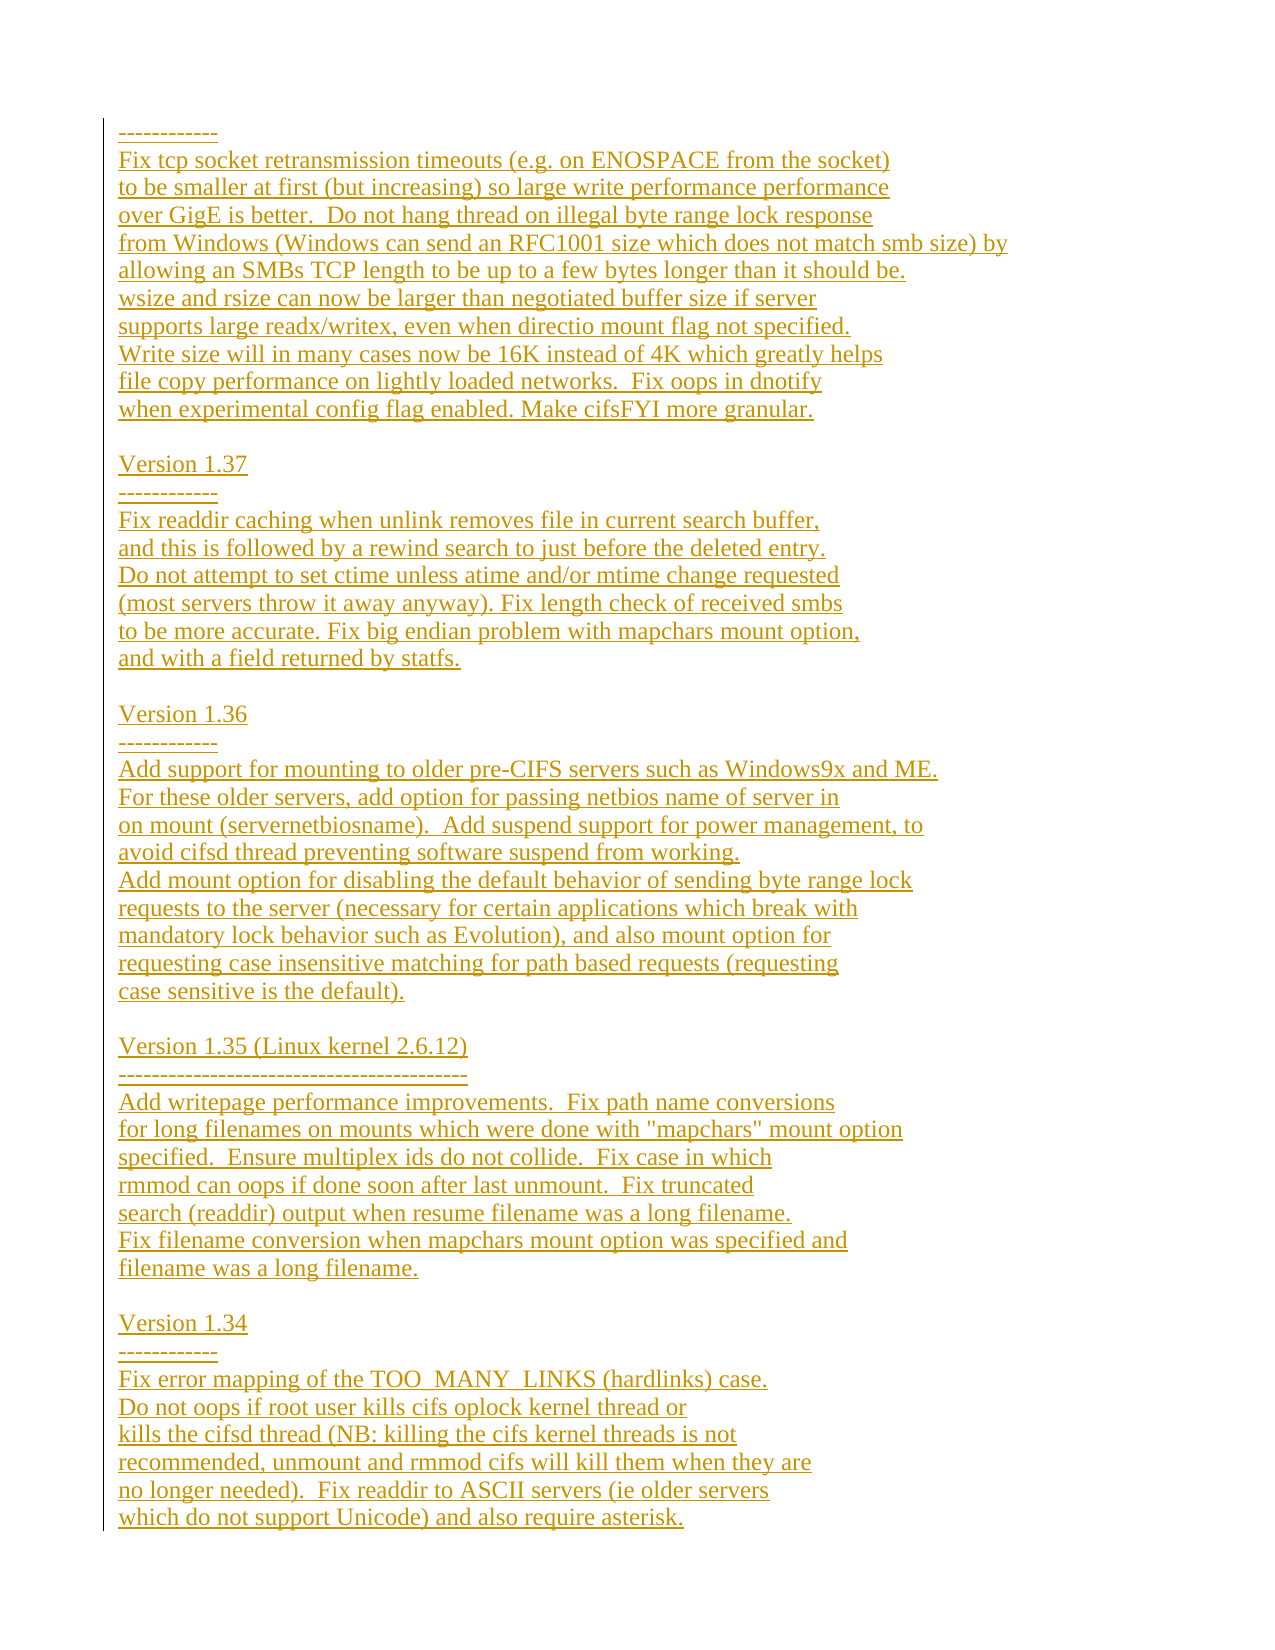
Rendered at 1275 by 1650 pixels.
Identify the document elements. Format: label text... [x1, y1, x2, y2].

text allowing an SMBs TCP length to be up to a few bytes longer than it should be. [118, 257, 1157, 284]
text Fix tcp socket retransmission timeouts (e.g. on ENOSPACE from the socket) [118, 146, 1157, 173]
text for long filenames on mounts which were done with "mapchars" mount option [118, 1116, 1157, 1143]
text case sensitive is the default). [118, 977, 1157, 1005]
text Do not attempt to set ctime unless atime and/or mtime change requested [118, 561, 1157, 589]
text ------------ [118, 728, 1157, 755]
text and this is followed by a rewind search to just before the deleted entry. [118, 534, 1157, 561]
text kills the cifsd thread (NB: killing the cifs kernel threads is not [118, 1420, 1157, 1448]
text search (readdir) output when resume filename was a long filename. [118, 1199, 1157, 1226]
text filename was a long filename. [118, 1254, 1157, 1282]
text when experimental config flag enabled. Make cifsFYI more granular. [118, 395, 1157, 423]
text ------------ [118, 478, 1157, 506]
text and with a field returned by statfs. [118, 644, 1157, 672]
text Version 1.34 [118, 1309, 1157, 1337]
text no longer needed). Fix readdir to ASCII servers (ie older servers [118, 1476, 1157, 1503]
text requesting case insensitive matching for path based requests (requesting [118, 949, 1157, 977]
text requests to the server (necessary for certain applications which break with [118, 894, 1157, 922]
text to be more accurate. Fix big endian problem with mapchars mount option, [118, 617, 1157, 644]
text avoid cifsd thread preventing software suspend from working. [118, 838, 1157, 866]
text ------------------------------------------ [118, 1060, 1157, 1088]
text wsize and rsize can now be larger than negotiated buffer size if server [118, 284, 1157, 312]
text on mount (servernetbiosname). Add suspend support for power management, to [118, 811, 1157, 838]
text Do not oops if root user kills cifs oplock kernel thread or [118, 1393, 1157, 1420]
text which do not support Unicode) and also require asterisk. [118, 1503, 1157, 1531]
text Fix error mapping of the TOO_MANY_LINKS (hardlinks) case. [118, 1365, 1157, 1393]
text rmmod can oops if done soon after last unmount. Fix truncated [118, 1171, 1157, 1199]
text from Windows (Windows can send an RFC1001 size which does not match smb size) by [118, 229, 1157, 257]
text file copy performance on lightly loaded networks. Fix oops in dnotify [118, 367, 1157, 395]
text mandatory lock behavior such as Evolution), and also mount option for [118, 922, 1157, 949]
text Add writepage performance improvements. Fix path name conversions [118, 1088, 1157, 1116]
text supports large readx/writex, even when directio mount flag not specified. [118, 312, 1157, 340]
text Add support for mounting to older pre-CIFS servers such as Windows9x and ME. [118, 755, 1157, 783]
text Version 1.36 [118, 700, 1157, 728]
text Version 1.35 (Linux kernel 2.6.12) [118, 1032, 1157, 1060]
text ------------ [118, 118, 1157, 146]
text Fix readdir caching when unlink removes file in current search buffer, [118, 506, 1157, 534]
text For these older servers, add option for passing netbios name of server in [118, 783, 1157, 811]
text over GigE is better. Do not hang thread on illegal byte range lock response [118, 201, 1157, 229]
text recommended, unmount and rmmod cifs will kill them when they are [118, 1448, 1157, 1476]
text Write size will in many cases now be 16K instead of 4K which greatly helps [118, 340, 1157, 367]
text Version 1.37 [118, 451, 1157, 478]
text to be smaller at first (but increasing) so large write performance performance [118, 173, 1157, 201]
text (most servers throw it away anyway). Fix length check of received smbs [118, 589, 1157, 617]
text ------------ [118, 1337, 1157, 1365]
text specified. Ensure multiplex ids do not collide. Fix case in which [118, 1143, 1157, 1171]
text Add mount option for disabling the default behavior of sending byte range lock [118, 866, 1157, 894]
text Fix filename conversion when mapchars mount option was specified and [118, 1226, 1157, 1254]
